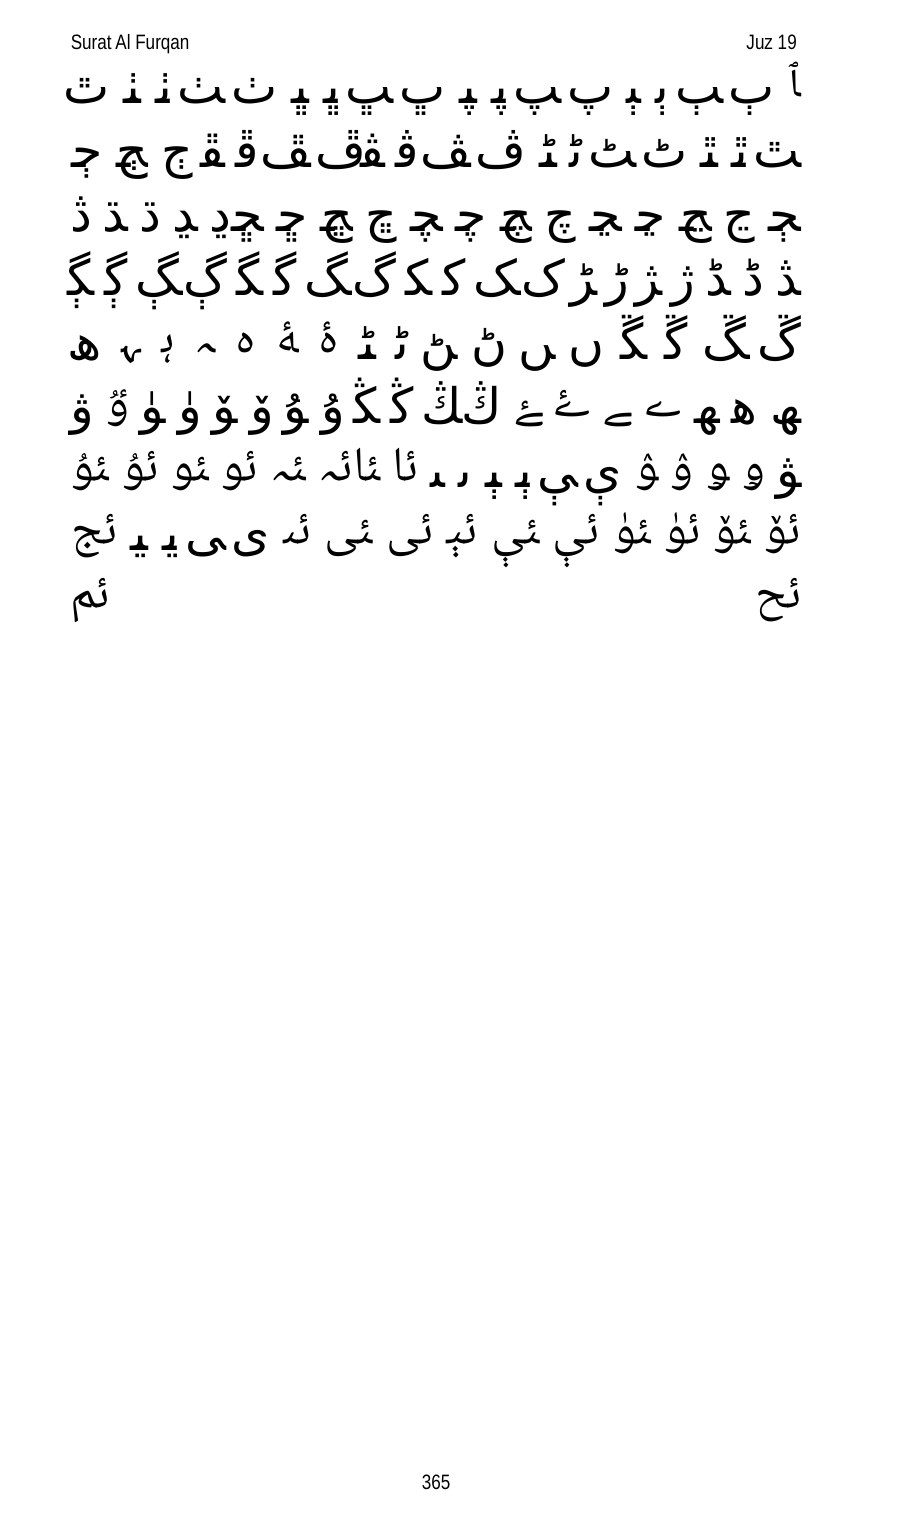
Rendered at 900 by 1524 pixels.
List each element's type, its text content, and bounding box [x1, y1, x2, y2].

text ﭑ ﭒ ﭓ ﭔ ﭕ ﭖ ﭗ ﭘ ﭙ ﭚ ﭛ ﭜ ﭝ ﭞ ﭟ ﭠ ﭡ ﭢ ﭣ ﭤ ﭥ ﭦ ﭧ ﭨ ﭩ ﭪ ﭫ ﭬ ﭭﭮ ﭯ ﭰ ﭱ ﭲ ﭳ ﭴ ﭵ ﭶ ﭷ ﭸ ﭹ ﭺ ﭻ ﭼ ﭽ ﭾ ﭿ ﮀ ﮁﮂ ﮃ ﮄ ﮅ ﮆ ﮇ ﮈ ﮉ ﮊ ﮋ ﮌ ﮍ ﮎ ﮏ ﮐ ﮑ ﮒ ﮓ ﮔ ﮕ ﮖ ﮗ ﮘ ﮙ ﮚ ﮛ ﮜ ﮝ ﮞ ﮟ ﮠ ﮡ ﮢ ﮣ ﮤ ﮥ ﮦ ﮧ ﮨ ﮩ ﮪ [71, 60, 801, 379]
text ﮫ ﮬ ﮭ ﮮ ﮯ ﮰ ﮱ ﯓ ﯔ ﯕ ﯖ ﯗ ﯘ ﯙ ﯚ ﯛ ﯜ ﯝ ﯞ ﯟ ﯠ ﯡ ﯢ ﯣ ﯤ ﯥ ﯦ ﯧ ﯨ ﯩ ﯪ ﯫﯬ ﯭ ﯮ ﯯ ﯰ ﯱ ﯲ ﯳ ﯴ ﯵ ﯶ ﯷ ﯸ ﯹ ﯺ ﯻ ﯼ ﯽ ﯾ ﯿ ﰀ ﰁ ﰂ [71, 379, 801, 635]
